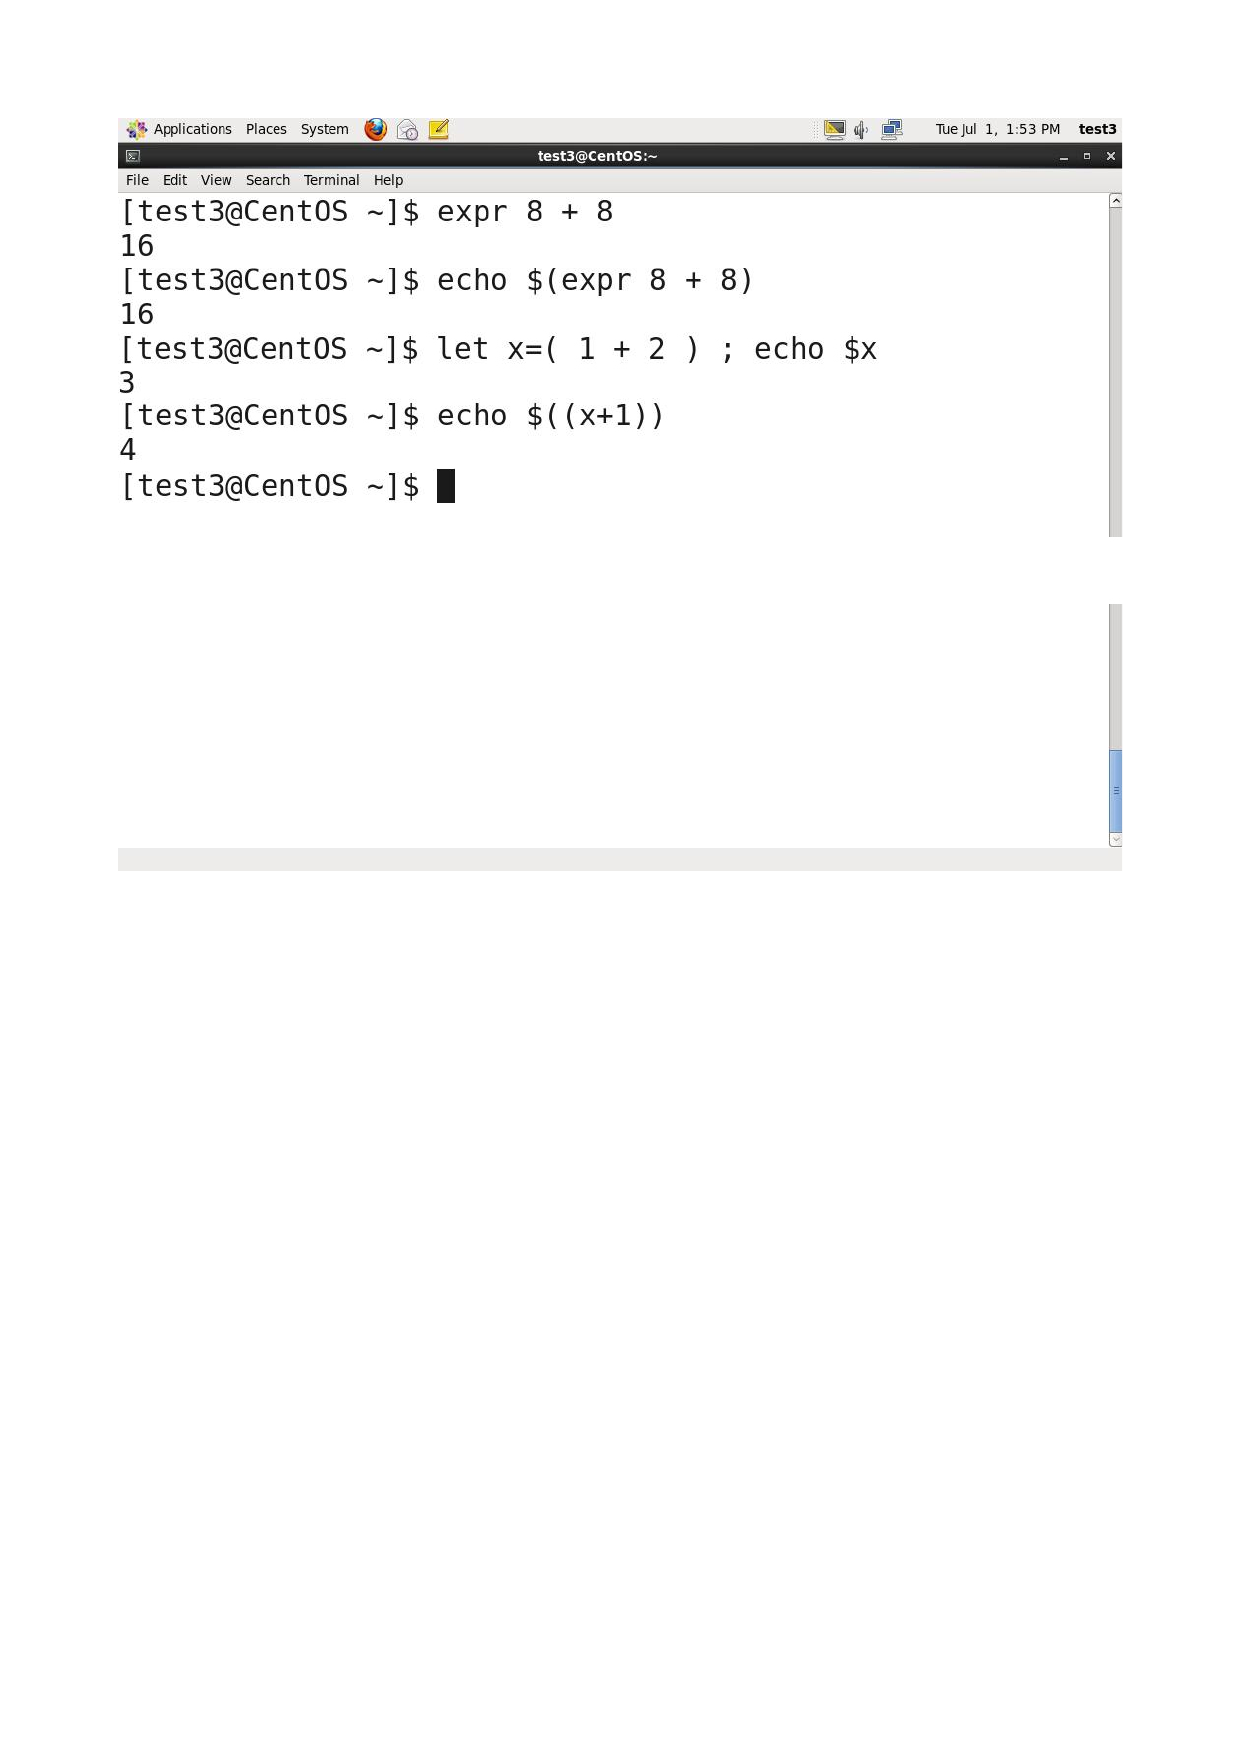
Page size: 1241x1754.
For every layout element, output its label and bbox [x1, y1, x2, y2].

picture [118, 118, 1123, 871]
